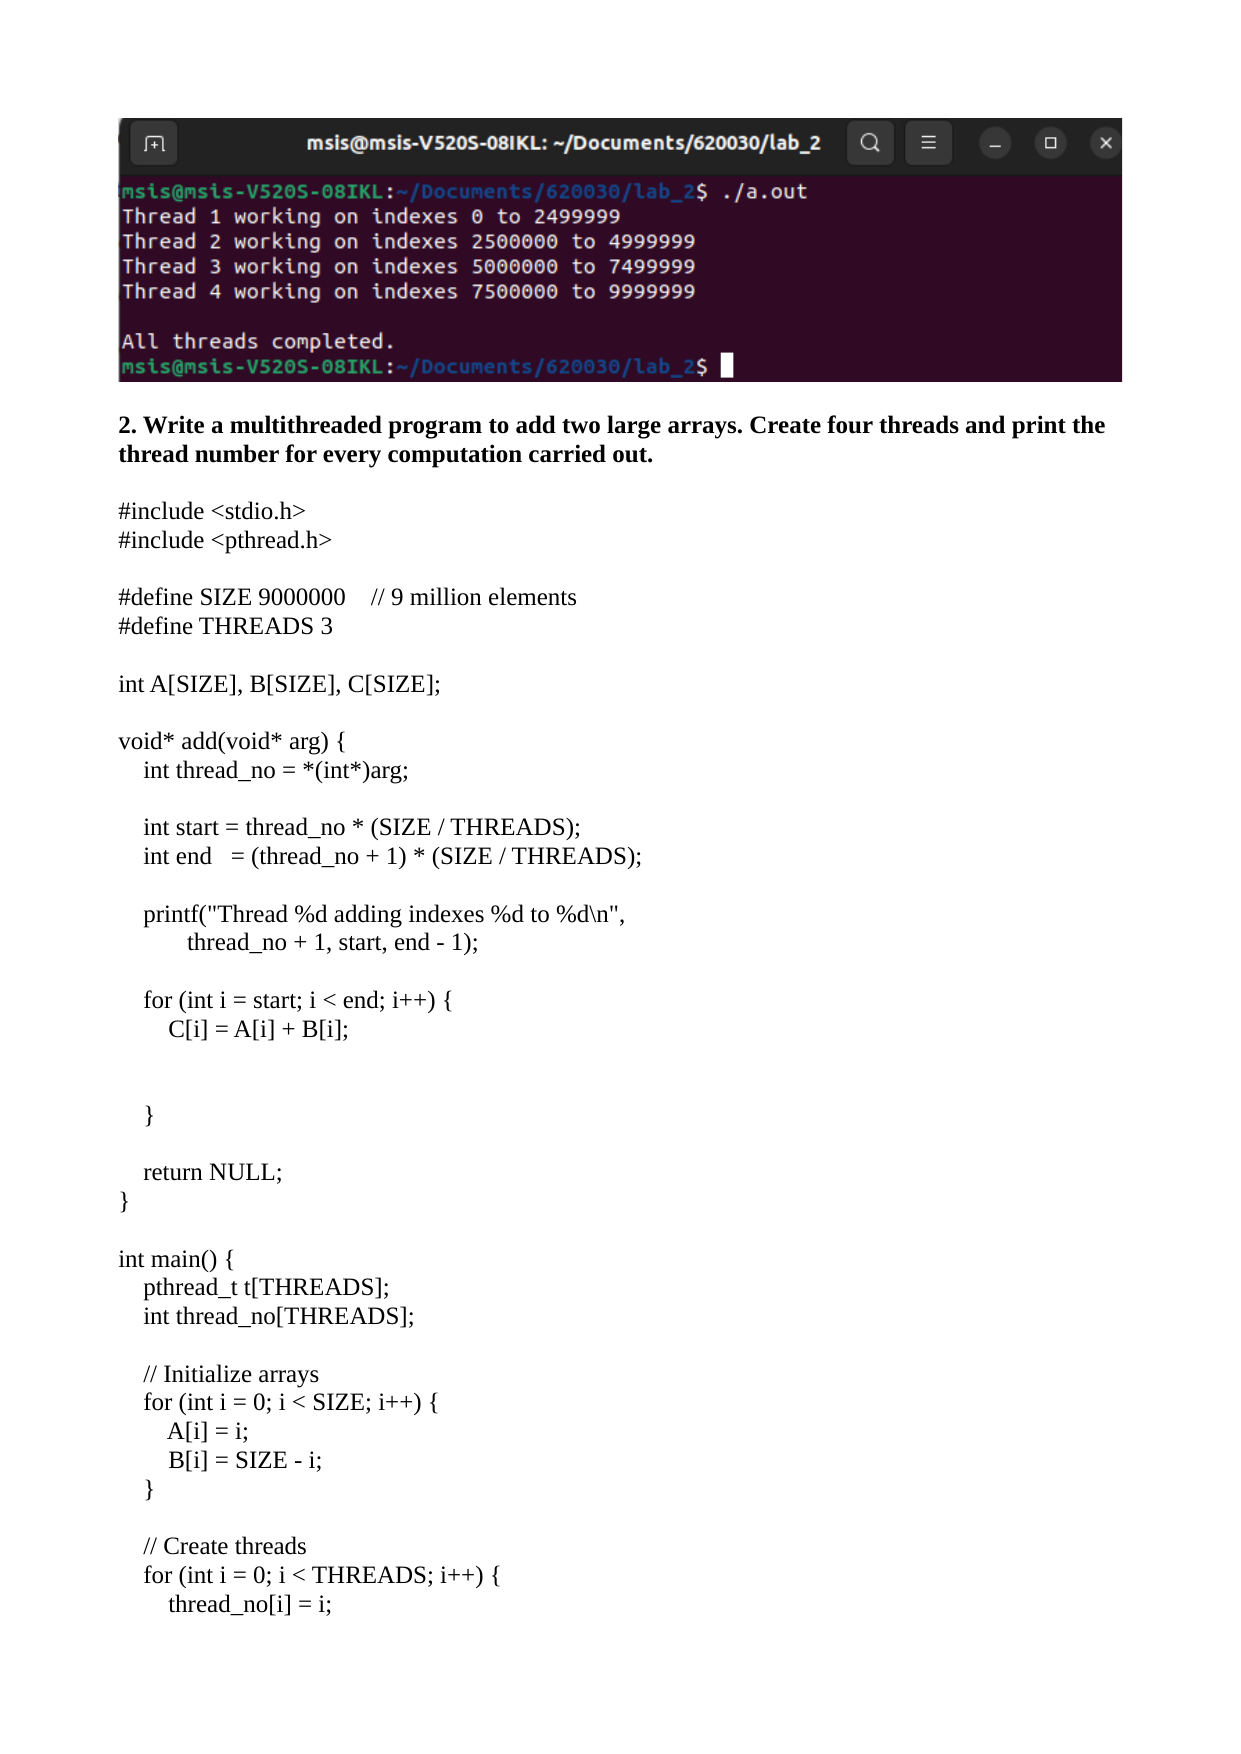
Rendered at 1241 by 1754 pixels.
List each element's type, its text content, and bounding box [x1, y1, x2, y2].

text A[i] = i; [118, 1416, 1122, 1445]
text #define SIZE 9000000 // 9 million elements [118, 582, 1122, 611]
text thread_no[i] = i; [118, 1589, 1122, 1617]
text return NULL; [118, 1157, 1122, 1186]
text thread_no + 1, start, end - 1); [118, 927, 1122, 956]
text int start = thread_no * (SIZE / THREADS); [118, 812, 1122, 841]
text B[i] = SIZE - i; [118, 1445, 1122, 1474]
text // Initialize arrays [118, 1359, 1122, 1387]
text C[i] = A[i] + B[i]; [118, 1014, 1122, 1042]
text } [118, 1186, 1122, 1215]
text #define THREADS 3 [118, 611, 1122, 640]
text } [118, 1474, 1122, 1502]
text } [118, 1100, 1122, 1129]
text pthread_t t[THREADS]; [118, 1272, 1122, 1301]
text 2. Write a multithreaded program to add two large arrays. Create four threads and print the thread number for every computation carried out. [118, 410, 1122, 467]
picture [118, 118, 1123, 382]
text // Create threads [118, 1531, 1122, 1560]
text #include <pthread.h> [118, 525, 1122, 554]
text #include <stdio.h> [118, 496, 1122, 525]
text void* add(void* arg) { [118, 726, 1122, 755]
text int end = (thread_no + 1) * (SIZE / THREADS); [118, 841, 1122, 870]
text for (int i = start; i < end; i++) { [118, 985, 1122, 1014]
text int A[SIZE], B[SIZE], C[SIZE]; [118, 669, 1122, 697]
text int thread_no = *(int*)arg; [118, 755, 1122, 784]
text for (int i = 0; i < SIZE; i++) { [118, 1387, 1122, 1416]
text int main() { [118, 1244, 1122, 1272]
text int thread_no[THREADS]; [118, 1301, 1122, 1330]
text printf("Thread %d adding indexes %d to %d\n", [118, 899, 1122, 927]
text for (int i = 0; i < THREADS; i++) { [118, 1560, 1122, 1589]
